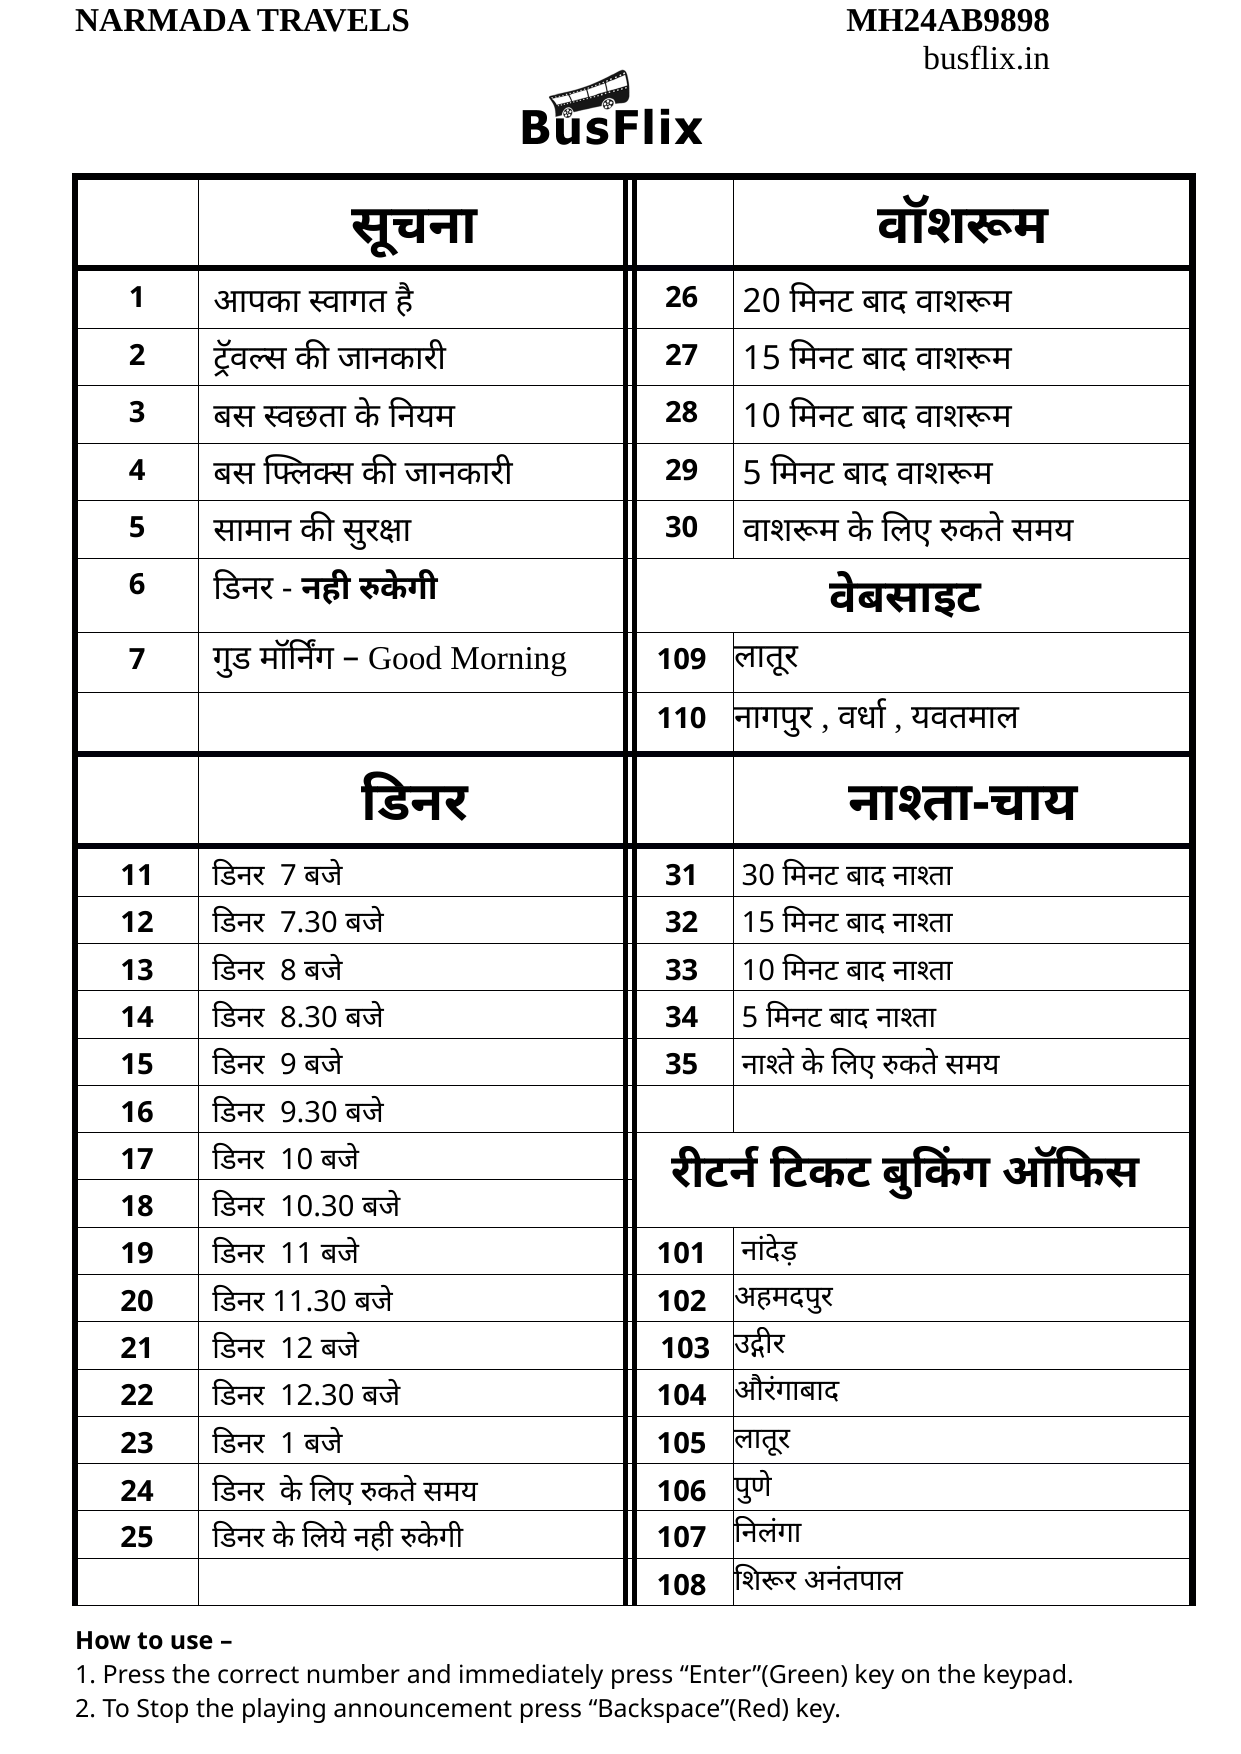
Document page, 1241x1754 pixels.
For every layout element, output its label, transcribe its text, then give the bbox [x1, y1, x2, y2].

table_cell बस फ्लिक्स की जानकारी [199, 444, 623, 500]
table_header [637, 180, 733, 265]
table_cell डिनर 11 बजे [199, 1228, 623, 1274]
table_cell [637, 1086, 733, 1132]
table_cell औरंगाबाद [734, 1370, 1189, 1416]
table_cell गुड मॉर्निंग – Good Morning [199, 633, 623, 691]
table_cell 15 [78, 1039, 198, 1085]
table_cell 102 [637, 1275, 733, 1321]
table_cell डिनर 9.30 बजे [199, 1086, 623, 1132]
table_cell वाशरूम के लिए रुकते समय [734, 501, 1189, 557]
table_cell डिनर [199, 757, 623, 842]
table_cell [734, 1086, 1189, 1132]
table_cell 22 [78, 1370, 198, 1416]
table_cell 31 [637, 849, 733, 896]
table_cell 30 मिनट बाद नाश्ता [734, 849, 1189, 896]
table_cell डिनर के लिए रुकते समय [199, 1464, 623, 1510]
table_header सूचना [199, 180, 623, 265]
table_cell 1 [78, 271, 198, 328]
table_cell 21 [78, 1322, 198, 1368]
table_cell डिनर - नही रुकेगी [199, 559, 623, 632]
table_cell [199, 693, 623, 751]
table_cell 4 [78, 444, 198, 500]
table_cell 101 [637, 1228, 733, 1274]
table_cell [78, 693, 198, 751]
table_cell 32 [637, 897, 733, 943]
table_cell 30 [637, 501, 733, 557]
table_cell 29 [637, 444, 733, 500]
table_cell शिरूर अनंतपाल [734, 1559, 1189, 1605]
table_cell 5 [78, 501, 198, 557]
table_cell बस स्वछता के नियम [199, 386, 623, 443]
table_cell 20 मिनट बाद वाशरूम [734, 271, 1189, 328]
table_cell 28 [637, 386, 733, 443]
table_cell लातूर [734, 633, 1189, 691]
table_cell डिनर 9 बजे [199, 1039, 623, 1085]
table_cell डिनर 12 बजे [199, 1322, 623, 1368]
table_cell 15 मिनट बाद नाश्ता [734, 897, 1189, 943]
table_cell 33 [637, 944, 733, 990]
table_cell ट्रॅवल्स की जानकारी [199, 329, 623, 385]
table_cell 110 [637, 693, 733, 751]
table_cell डिनर के लिये नही रुकेगी [199, 1511, 623, 1558]
table_header वॉशरूम [734, 180, 1189, 265]
table_cell 15 मिनट बाद वाशरूम [734, 329, 1189, 385]
table_cell 14 [78, 991, 198, 1037]
table_cell लातूर [734, 1417, 1189, 1463]
table_cell 109 [637, 633, 733, 691]
table_cell डिनर 1 बजे [199, 1417, 623, 1463]
table_cell नांदेड़ [734, 1228, 1189, 1274]
table_cell निलंगा [734, 1511, 1189, 1558]
table_cell डिनर 7 बजे [199, 849, 623, 896]
table_cell 5 मिनट बाद वाशरूम [734, 444, 1189, 500]
table_cell 20 [78, 1275, 198, 1321]
table_cell डिनर 8.30 बजे [199, 991, 623, 1037]
table_cell 2 [78, 329, 198, 385]
table_cell नाश्ता-चाय [734, 757, 1189, 842]
picture [522, 69, 703, 145]
table_cell [199, 1559, 623, 1605]
table_cell 12 [78, 897, 198, 943]
table_cell 13 [78, 944, 198, 990]
table_cell 23 [78, 1417, 198, 1463]
table_cell उद्गीर [734, 1322, 1189, 1368]
table_cell डिनर 10.30 बजे [199, 1180, 623, 1227]
table_cell 106 [637, 1464, 733, 1510]
table_cell रीटर्न टिकट बुकिंग ऑफिस [637, 1133, 1189, 1227]
table_cell पुणे [734, 1464, 1189, 1510]
table_cell 5 मिनट बाद नाश्ता [734, 991, 1189, 1037]
table_cell सामान की सुरक्षा [199, 501, 623, 557]
table_cell [637, 757, 733, 842]
table_cell 25 [78, 1511, 198, 1558]
table_cell 107 [637, 1511, 733, 1558]
table_cell 18 [78, 1180, 198, 1227]
table_cell आपका स्वागत है [199, 271, 623, 328]
table_cell अहमदपुर [734, 1275, 1189, 1321]
table_cell 3 [78, 386, 198, 443]
table_cell 11 [78, 849, 198, 896]
table_cell डिनर 12.30 बजे [199, 1370, 623, 1416]
table_cell [78, 757, 198, 842]
table_cell डिनर 11.30 बजे [199, 1275, 623, 1321]
table_cell 17 [78, 1133, 198, 1179]
table_cell डिनर 7.30 बजे [199, 897, 623, 943]
table_cell 103 [637, 1322, 733, 1368]
table_cell 6 [78, 559, 198, 632]
table_cell 34 [637, 991, 733, 1037]
table_cell नागपुर , वर्धा , यवतमाल [734, 693, 1189, 751]
table_cell 26 [637, 271, 733, 328]
table_cell 7 [78, 633, 198, 691]
table_cell 10 मिनट बाद वाशरूम [734, 386, 1189, 443]
table_cell [78, 1559, 198, 1605]
table_cell 35 [637, 1039, 733, 1085]
table_cell 10 मिनट बाद नाश्ता [734, 944, 1189, 990]
table_cell डिनर 10 बजे [199, 1133, 623, 1179]
table_header [78, 180, 198, 265]
table_cell 104 [637, 1370, 733, 1416]
table_cell 27 [637, 329, 733, 385]
table_cell 105 [637, 1417, 733, 1463]
table_cell नाश्ते के लिए रुकते समय [734, 1039, 1189, 1085]
table_cell 16 [78, 1086, 198, 1132]
table_cell 108 [637, 1559, 733, 1605]
table_cell 19 [78, 1228, 198, 1274]
table_cell वेबसाइट [637, 559, 1189, 632]
table_cell डिनर 8 बजे [199, 944, 623, 990]
table_cell 24 [78, 1464, 198, 1510]
